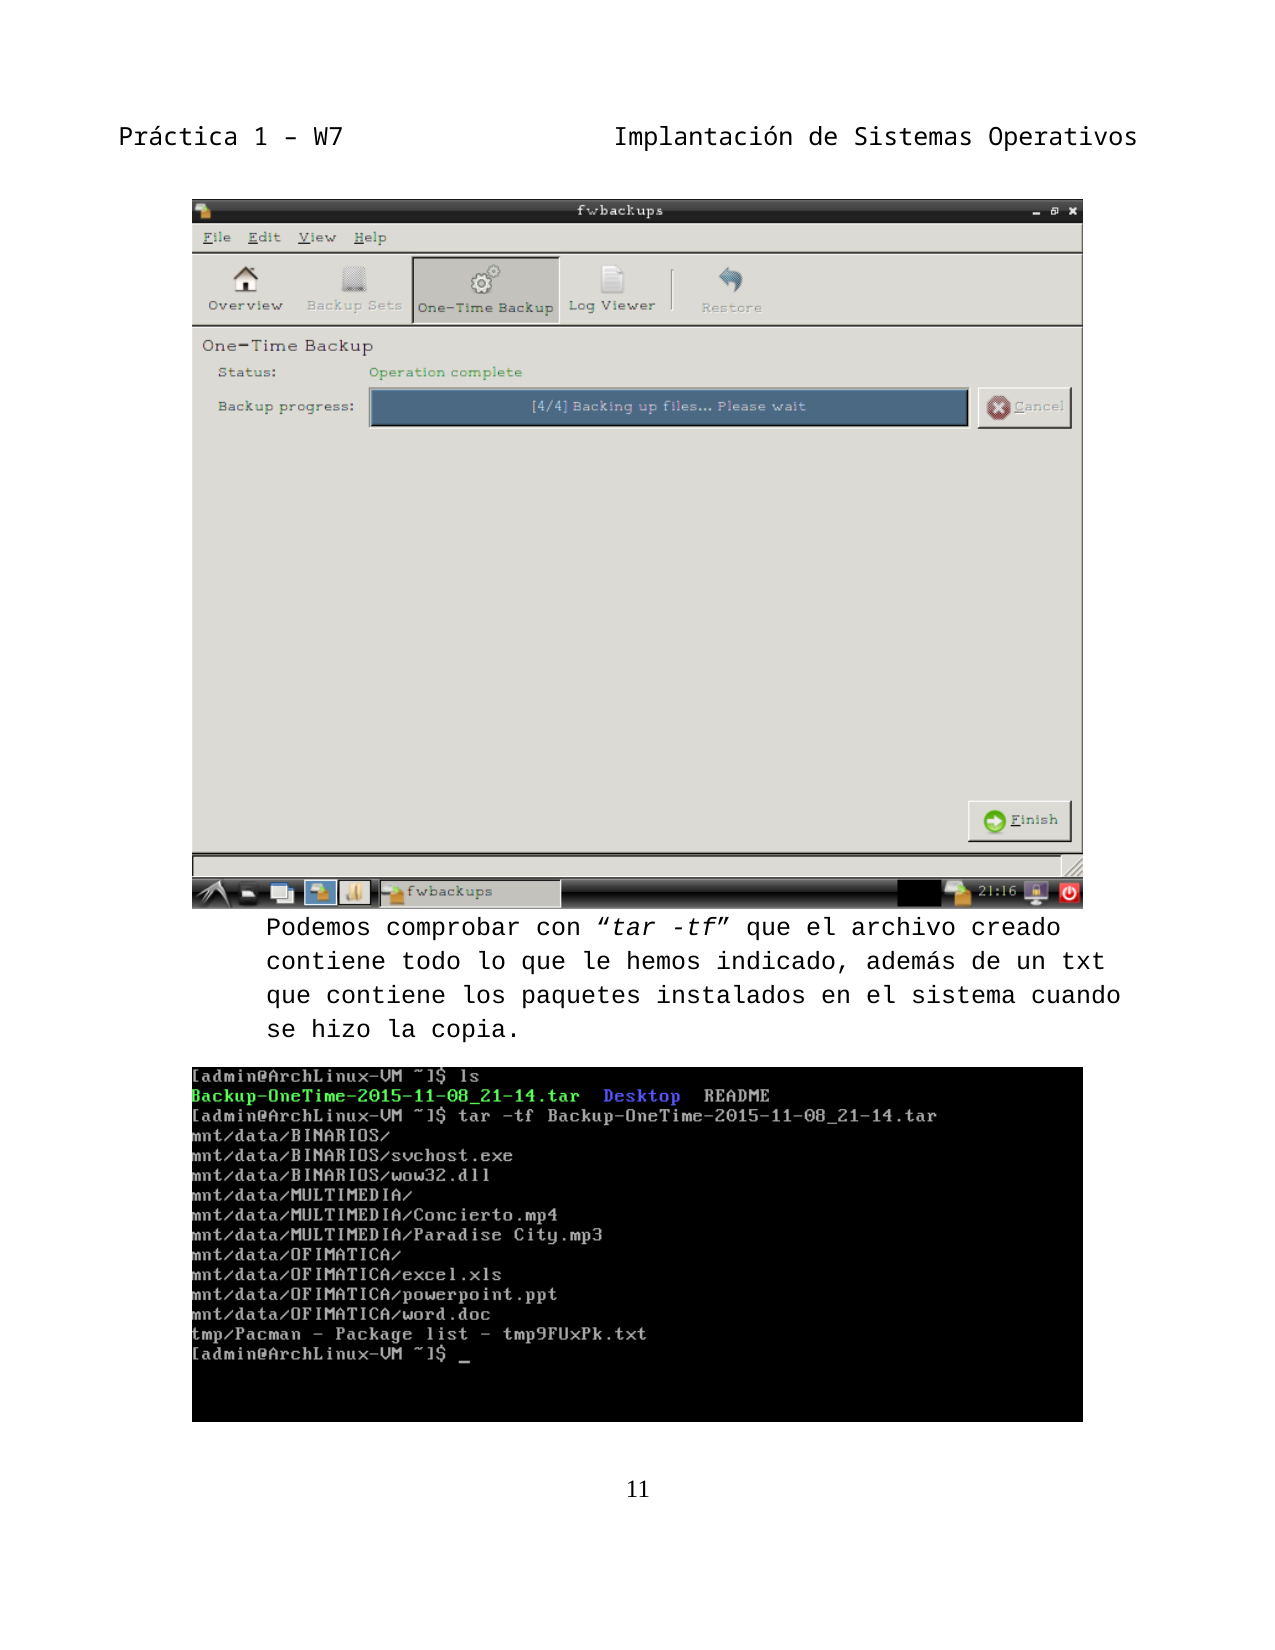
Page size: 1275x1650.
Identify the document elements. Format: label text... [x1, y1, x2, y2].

picture [192, 1067, 1083, 1422]
picture [192, 199, 1083, 909]
text Podemos comprobar con “tar -tf” que el archivo creado contiene todo lo que le hemos indicado, además de un txt que contiene los paquetes instalados en el sistema cuando se hizo la copia. [266, 182, 1157, 1045]
